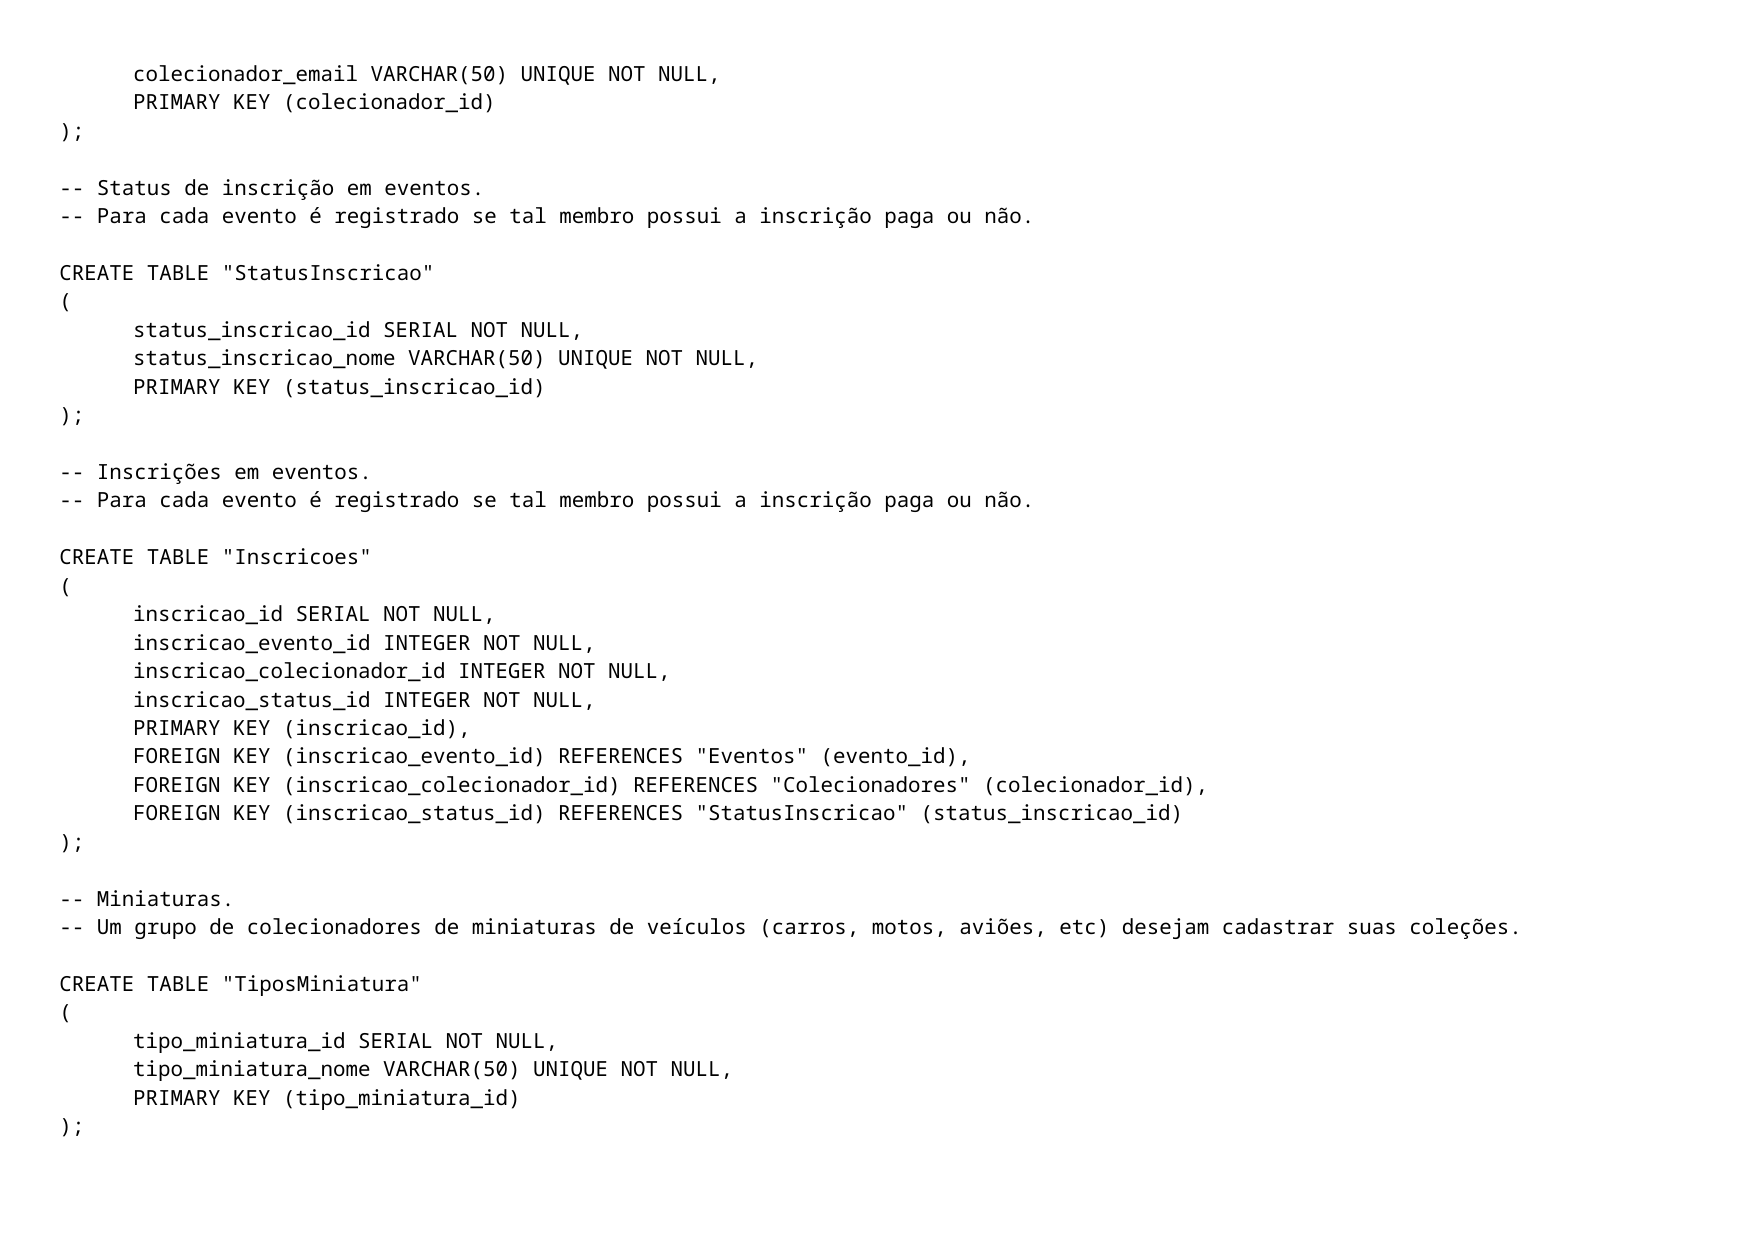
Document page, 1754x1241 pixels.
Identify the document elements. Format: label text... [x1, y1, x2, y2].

text -- Para cada evento é registrado se tal membro possui a inscrição paga ou não. [59, 201, 1695, 230]
text ( [59, 571, 1695, 599]
text ); [59, 1111, 1695, 1140]
text ( [59, 997, 1695, 1026]
text PRIMARY KEY (colecionador_id) [59, 87, 1695, 116]
text -- Miniaturas. [59, 884, 1695, 912]
text ); [59, 827, 1695, 855]
text FOREIGN KEY (inscricao_colecionador_id) REFERENCES "Colecionadores" (colecionador_id), [59, 770, 1695, 798]
text ( [59, 287, 1695, 315]
text CREATE TABLE "Inscricoes" [59, 542, 1695, 571]
text CREATE TABLE "StatusInscricao" [59, 258, 1695, 287]
text ); [59, 116, 1695, 144]
text colecionador_email VARCHAR(50) UNIQUE NOT NULL, [59, 59, 1695, 87]
text inscricao_evento_id INTEGER NOT NULL, [59, 628, 1695, 656]
text FOREIGN KEY (inscricao_evento_id) REFERENCES "Eventos" (evento_id), [59, 742, 1695, 770]
text PRIMARY KEY (tipo_miniatura_id) [59, 1083, 1695, 1111]
text -- Um grupo de colecionadores de miniaturas de veículos (carros, motos, aviões, etc) desejam cadastrar suas coleções. [59, 912, 1695, 941]
text PRIMARY KEY (status_inscricao_id) [59, 372, 1695, 400]
text -- Inscrições em eventos. [59, 457, 1695, 486]
text tipo_miniatura_id SERIAL NOT NULL, [59, 1026, 1695, 1054]
text -- Para cada evento é registrado se tal membro possui a inscrição paga ou não. [59, 486, 1695, 514]
text CREATE TABLE "TiposMiniatura" [59, 969, 1695, 997]
text status_inscricao_id SERIAL NOT NULL, [59, 315, 1695, 343]
text FOREIGN KEY (inscricao_status_id) REFERENCES "StatusInscricao" (status_inscricao_id) [59, 798, 1695, 827]
text tipo_miniatura_nome VARCHAR(50) UNIQUE NOT NULL, [59, 1054, 1695, 1083]
text status_inscricao_nome VARCHAR(50) UNIQUE NOT NULL, [59, 343, 1695, 372]
text inscricao_id SERIAL NOT NULL, [59, 599, 1695, 628]
text PRIMARY KEY (inscricao_id), [59, 713, 1695, 742]
text -- Status de inscrição em eventos. [59, 173, 1695, 201]
text inscricao_status_id INTEGER NOT NULL, [59, 685, 1695, 713]
text ); [59, 400, 1695, 429]
text inscricao_colecionador_id INTEGER NOT NULL, [59, 656, 1695, 685]
